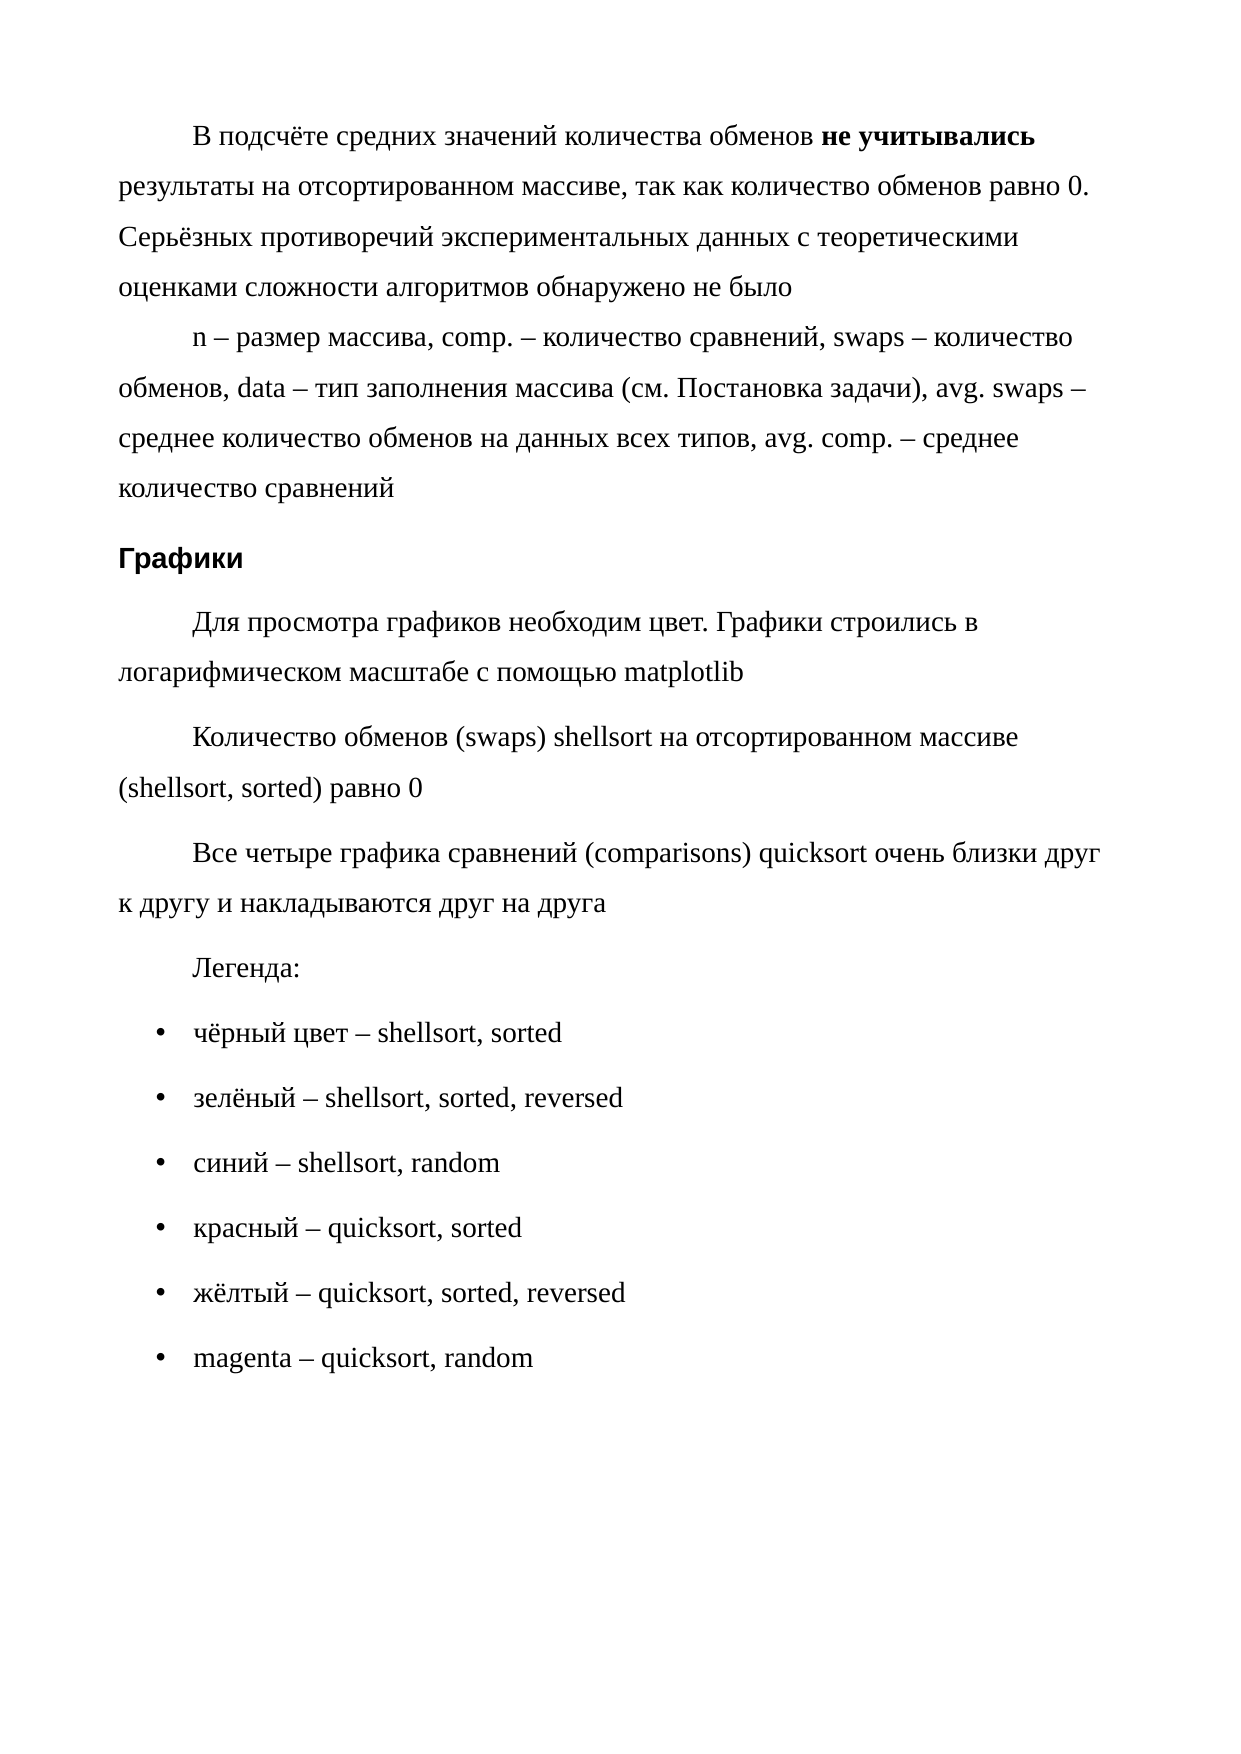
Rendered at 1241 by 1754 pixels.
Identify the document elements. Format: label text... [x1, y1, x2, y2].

text Легенда: [118, 950, 1122, 983]
text n – размер массива, comp. – количество сравнений, swaps – количество обменов, data – тип заполнения массива (см. Постановка задачи), avg. swaps – среднее количество обменов на данных всех типов, avg. comp. – среднее количество сравнений [118, 319, 1122, 504]
list magenta – quicksort, random [156, 1340, 1122, 1373]
text Для просмотра графиков необходим цвет. Графики строились в логарифмическом масштабе с помощью matplotlib [118, 604, 1122, 688]
subtitle Графики [118, 541, 1122, 575]
text В подсчёте средних значений количества обменов не учитывались результаты на отсортированном массиве, так как количество обменов равно 0. Серьёзных противоречий экспериментальных данных с теоретическими оценками сложности алгоритмов обнаружено не было [118, 118, 1122, 303]
list зелёный – shellsort, sorted, reversed [156, 1080, 1122, 1113]
list синий – shellsort, random [156, 1145, 1122, 1178]
list жёлтый – quicksort, sorted, reversed [156, 1275, 1122, 1308]
text Все четыре графика сравнений (comparisons) quicksort очень близки друг к другу и накладываются друг на друга [118, 835, 1122, 918]
list красный – quicksort, sorted [156, 1210, 1122, 1243]
text Количество обменов (swaps) shellsort на отсортированном массиве (shellsort, sorted) равно 0 [118, 719, 1122, 803]
list чёрный цвет – shellsort, sorted [156, 1015, 1122, 1048]
